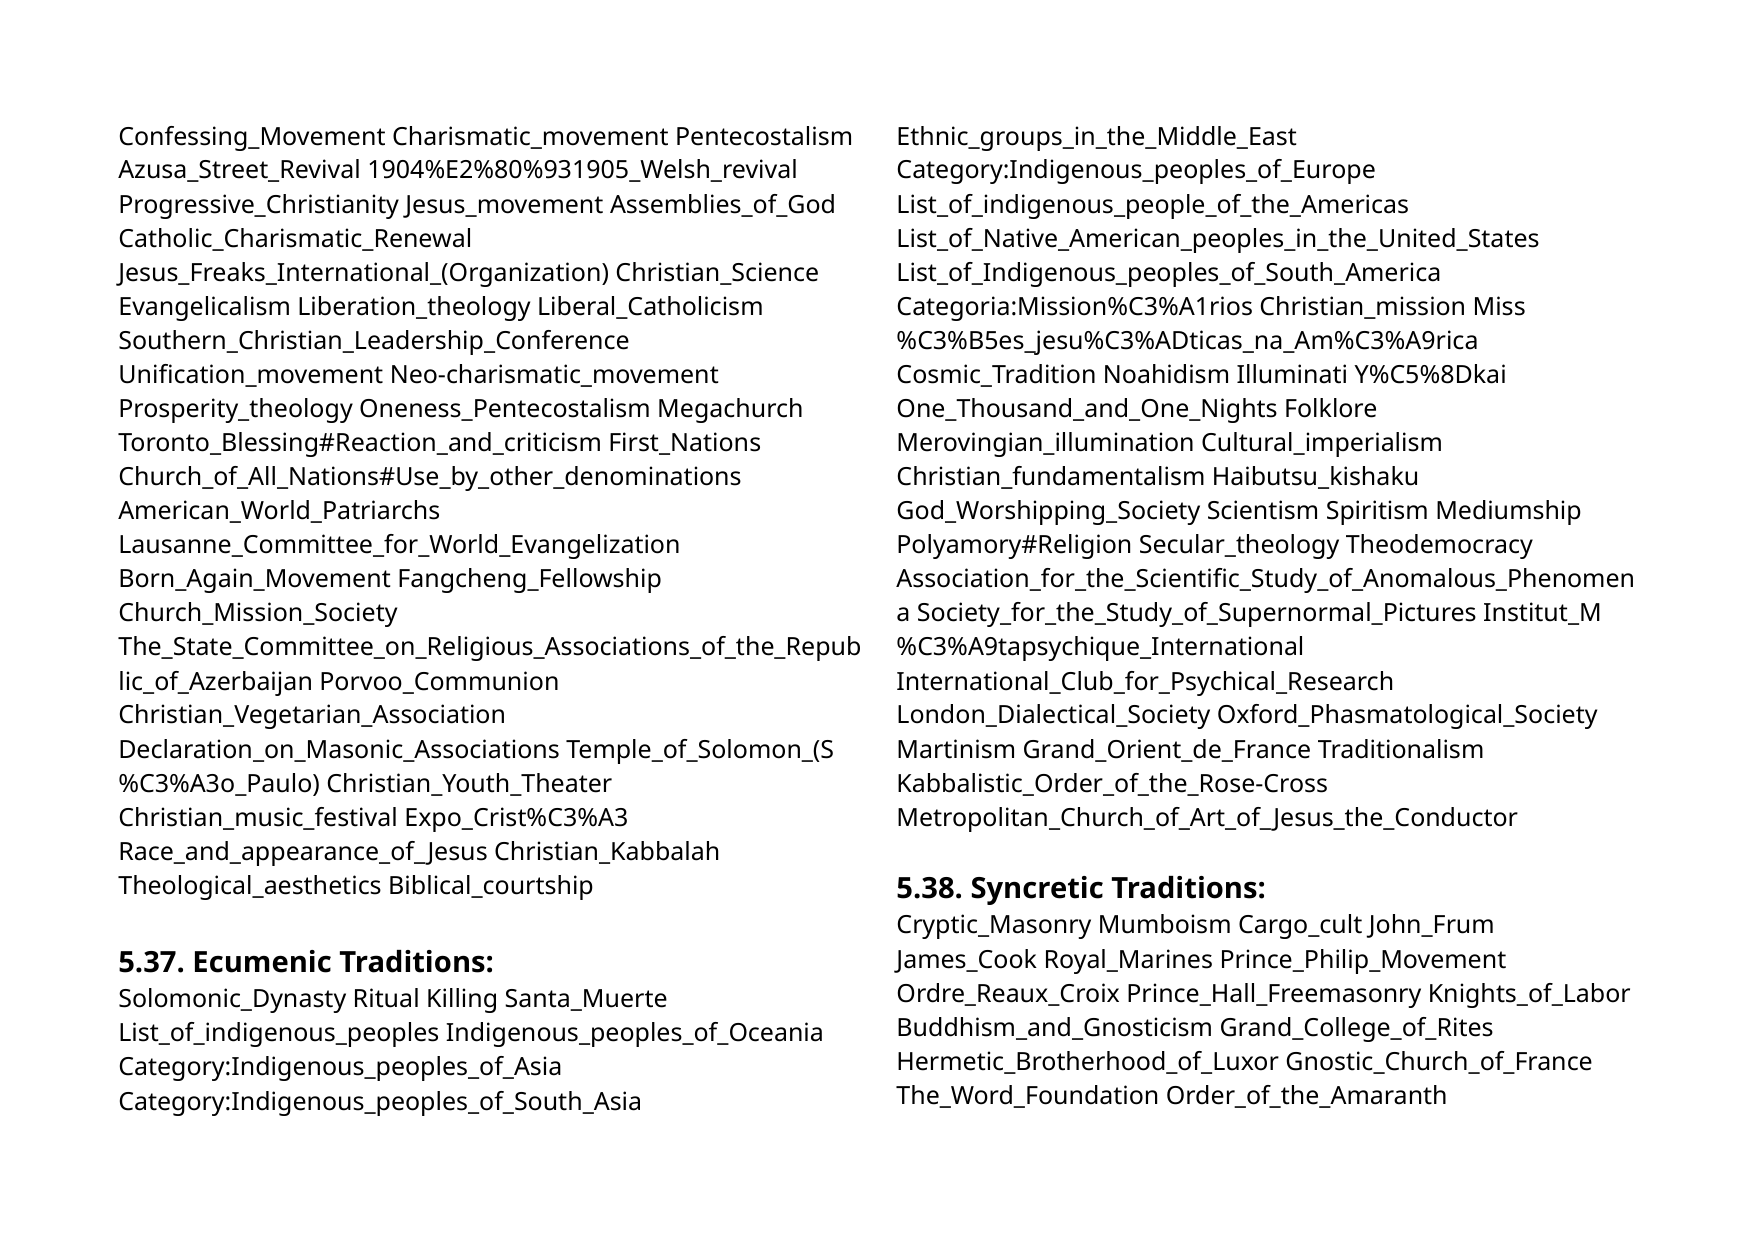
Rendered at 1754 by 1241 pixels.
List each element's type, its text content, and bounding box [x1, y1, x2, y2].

text Solomonic_Dynasty Ritual Killing Santa_Muerte List_of_indigenous_peoples Indigenous_peoples_of_Oceania Category:Indigenous_peoples_of_Asia Category:Indigenous_peoples_of_South_Asia [118, 981, 868, 1117]
text Confessing_Movement Charismatic_movement Pentecostalism Azusa_Street_Revival 1904%E2%80%931905_Welsh_revival Progressive_Christianity Jesus_movement Assemblies_of_God Catholic_Charismatic_Renewal Jesus_Freaks_International_(Organization) Christian_Science Evangelicalism Liberation_theology Liberal_Catholicism Southern_Christian_Leadership_Conference Unification_movement Neo-charismatic_movement Prosperity_theology Oneness_Pentecostalism Megachurch Toronto_Blessing#Reaction_and_criticism First_Nations Church_of_All_Nations#Use_by_other_denominations American_World_Patriarchs Lausanne_Committee_for_World_Evangelization Born_Again_Movement Fangcheng_Fellowship Church_Mission_Society The_State_Committee_on_Religious_Associations_of_the_Republic_of_Azerbaijan Porvoo_Communion Christian_Vegetarian_Association Declaration_on_Masonic_Associations Temple_of_Solomon_(S%C3%A3o_Paulo) Christian_Youth_Theater Christian_music_festival Expo_Crist%C3%A3 Race_and_appearance_of_Jesus Christian_Kabbalah Theological_aesthetics Biblical_courtship [118, 118, 868, 902]
text 5.37. Ecumenic Traditions: [118, 941, 868, 981]
text 5.38. Syncretic Traditions: [896, 867, 1636, 907]
text Ethnic_groups_in_the_Middle_East Category:Indigenous_peoples_of_Europe List_of_indigenous_people_of_the_Americas List_of_Native_American_peoples_in_the_United_States List_of_Indigenous_peoples_of_South_America Categoria:Mission%C3%A1rios Christian_mission Miss%C3%B5es_jesu%C3%ADticas_na_Am%C3%A9rica Cosmic_Tradition Noahidism Illuminati Y%C5%8Dkai One_Thousand_and_One_Nights Folklore Merovingian_illumination Cultural_imperialism Christian_fundamentalism Haibutsu_kishaku God_Worshipping_Society Scientism Spiritism Mediumship Polyamory#Religion Secular_theology Theodemocracy Association_for_the_Scientific_Study_of_Anomalous_Phenomena Society_for_the_Study_of_Supernormal_Pictures Institut_M%C3%A9tapsychique_International International_Club_for_Psychical_Research London_Dialectical_Society Oxford_Phasmatological_Society Martinism Grand_Orient_de_France Traditionalism Kabbalistic_Order_of_the_Rose-Cross Metropolitan_Church_of_Art_of_Jesus_the_Conductor [896, 118, 1636, 833]
text Cryptic_Masonry Mumboism Cargo_cult John_Frum James_Cook Royal_Marines Prince_Philip_Movement Ordre_Reaux_Croix Prince_Hall_Freemasonry Knights_of_Labor Buddhism_and_Gnosticism Grand_College_of_Rites Hermetic_Brotherhood_of_Luxor Gnostic_Church_of_France The_Word_Foundation Order_of_the_Amaranth [896, 907, 1636, 1112]
